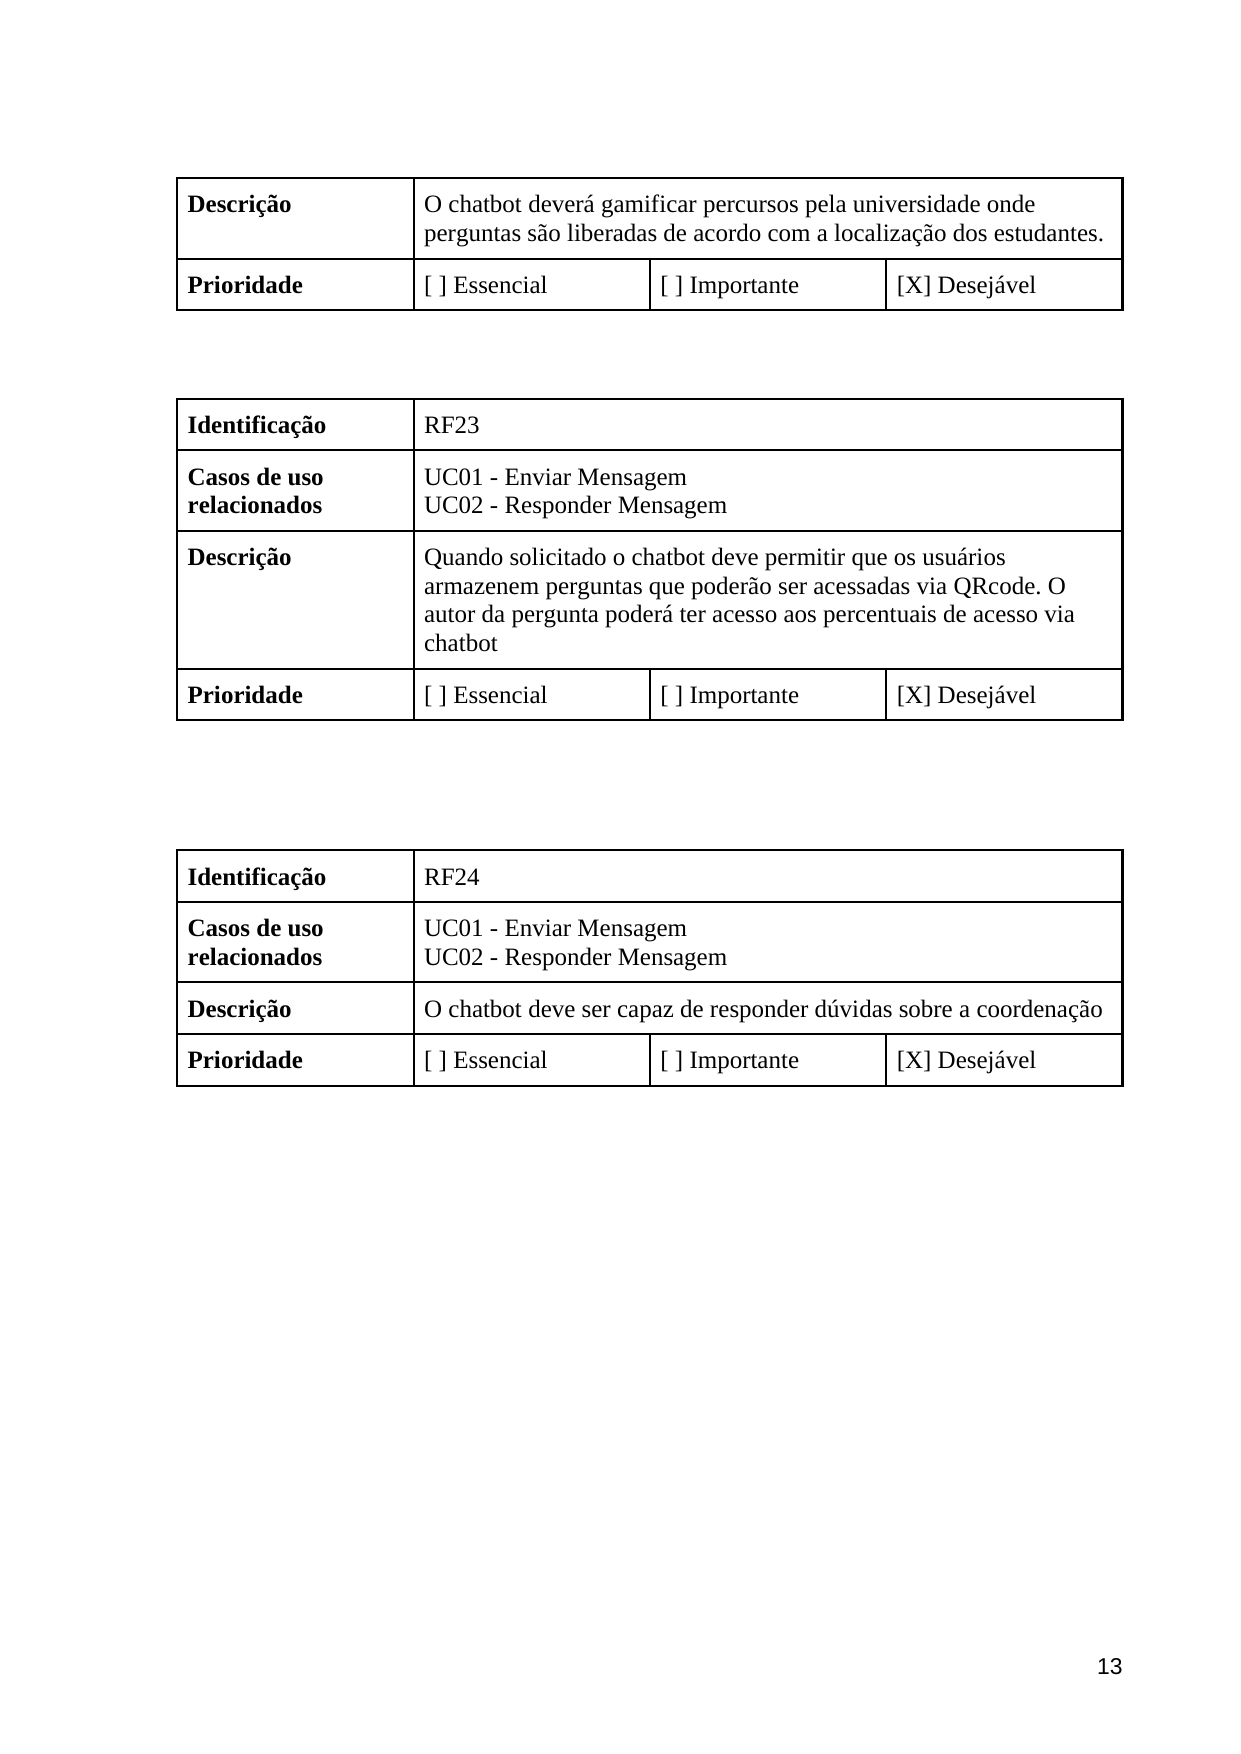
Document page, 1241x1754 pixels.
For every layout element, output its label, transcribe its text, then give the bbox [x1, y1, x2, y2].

table_header RF23 [415, 400, 1121, 449]
table_header RF24 [415, 851, 1121, 901]
table_cell UC01 - Enviar Mensagem UC02 - Responder Mensagem [415, 903, 1121, 981]
table_cell [ ] Importante [651, 1035, 885, 1084]
table_cell O chatbot deve ser capaz de responder dúvidas sobre a coordenação [415, 983, 1121, 1033]
table_cell Quando solicitado o chatbot deve permitir que os usuários armazenem perguntas que poderão ser acessadas via QRcode. O autor da pergunta poderá ter acesso aos percentuais de acesso via chatbot [415, 532, 1121, 667]
table_cell O chatbot deverá gamificar percursos pela universidade onde perguntas são liberadas de acordo com a localização dos estudantes. [415, 179, 1121, 257]
table_cell [X] Desejável [887, 1035, 1121, 1084]
table_cell Prioridade [178, 260, 413, 309]
table_cell Descrição [178, 179, 413, 257]
table_header Identificação [178, 400, 413, 449]
table_cell Casos de uso relacionados [178, 903, 413, 981]
table_header Identificação [178, 851, 413, 901]
table_cell UC01 - Enviar Mensagem UC02 - Responder Mensagem [415, 451, 1121, 529]
table_cell Descrição [178, 983, 413, 1033]
table_cell [X] Desejável [887, 260, 1121, 309]
table_cell [ ] Importante [651, 260, 885, 309]
table_cell [ ] Essencial [415, 670, 649, 719]
table_cell [ ] Importante [651, 670, 885, 719]
table_cell Prioridade [178, 670, 413, 719]
table_cell Descrição [178, 532, 413, 667]
table_cell [ ] Essencial [415, 1035, 649, 1084]
table_cell Casos de uso relacionados [178, 451, 413, 529]
table_cell [ ] Essencial [415, 260, 649, 309]
table_cell [X] Desejável [887, 670, 1121, 719]
table_cell Prioridade [178, 1035, 413, 1084]
